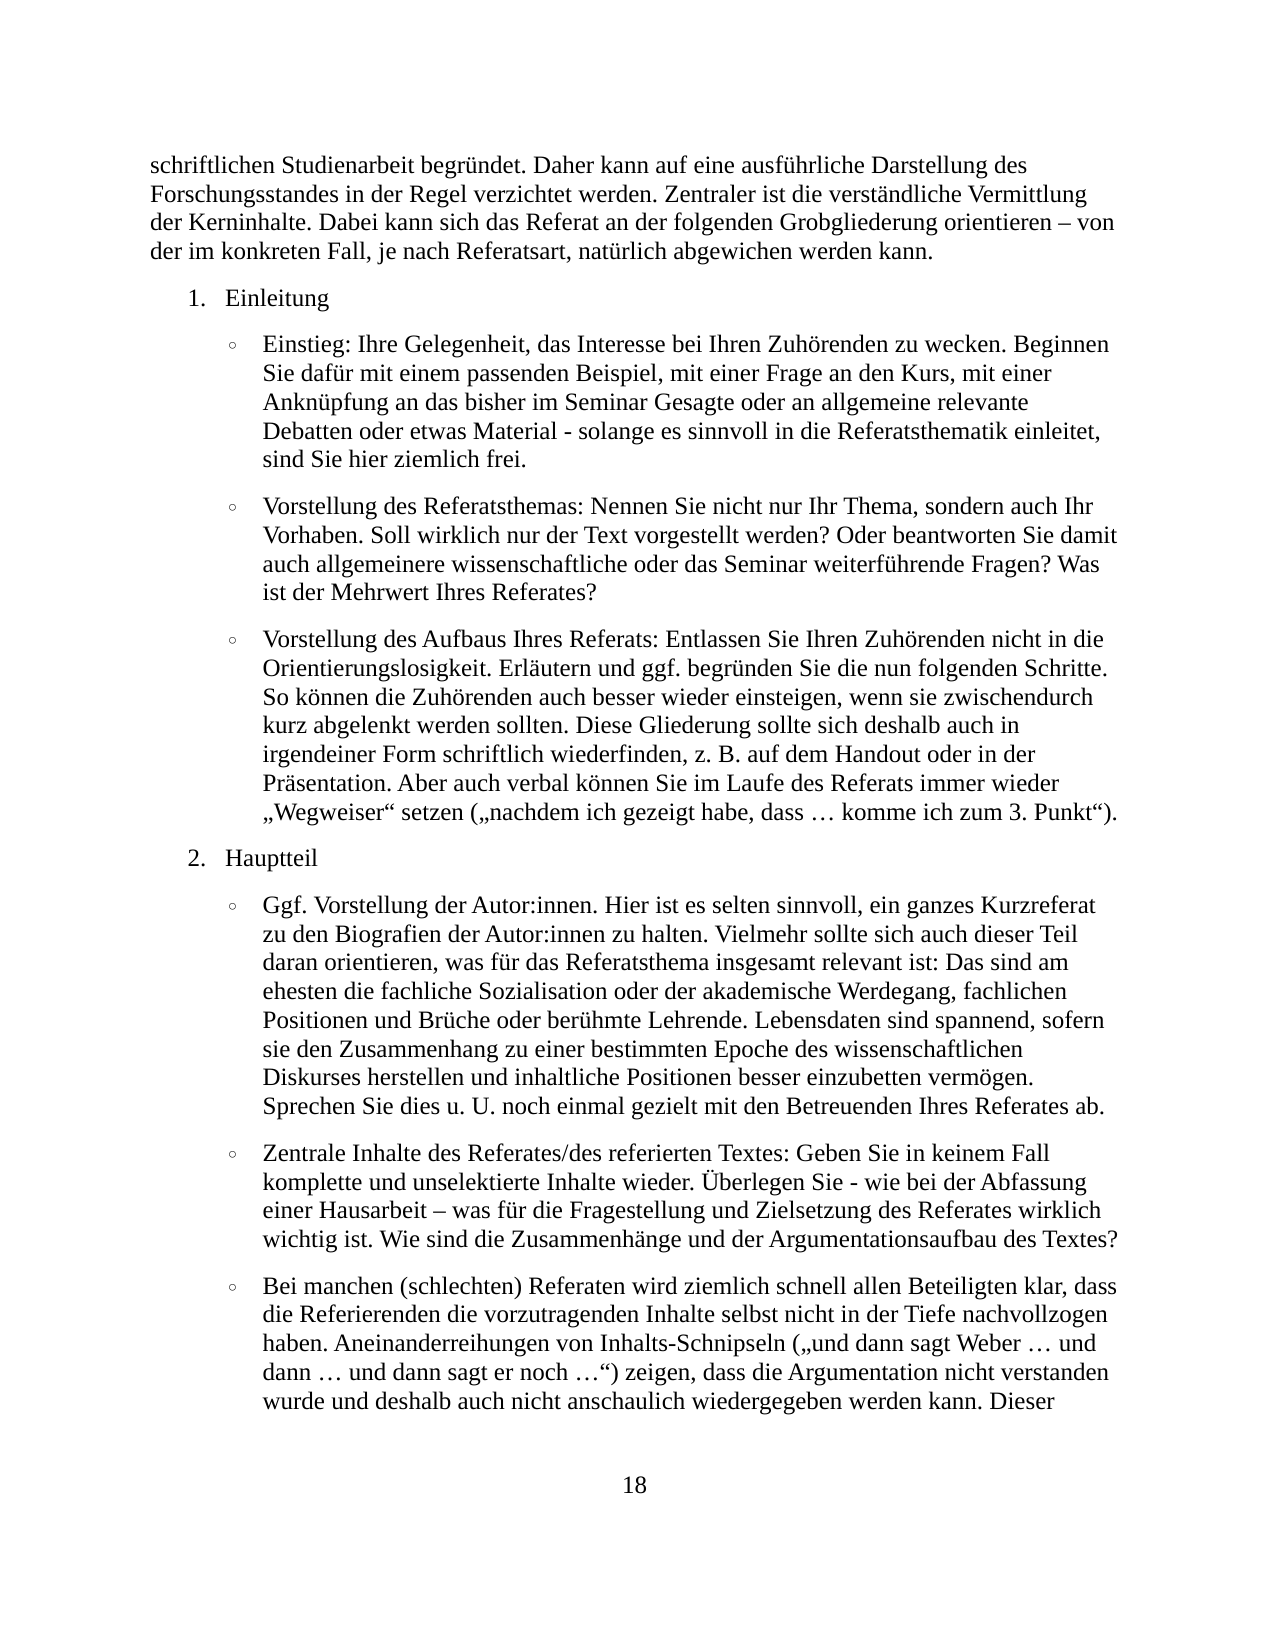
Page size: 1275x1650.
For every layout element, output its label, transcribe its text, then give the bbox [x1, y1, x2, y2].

list Vorstellung des Aufbaus Ihres Referats: Entlassen Sie Ihren Zuhörenden nicht in die Orientierungslosigkeit. Erläutern und ggf. begründen Sie die nun folgenden Schritte. So können die Zuhörenden auch besser wieder einsteigen, wenn sie zwischendurch kurz abgelenkt werden sollten. Diese Gliederung sollte sich deshalb auch in irgendeiner Form schriftlich wiederfinden, z. B. auf dem Handout oder in der Präsentation. Aber auch verbal können Sie im Laufe des Referats immer wieder „Wegweiser“ setzen („nachdem ich gezeigt habe, dass … komme ich zum 3. Punkt“). [225, 624, 1125, 825]
text schriftlichen Studienarbeit begründet. Daher kann auf eine ausführliche Darstellung des Forschungsstandes in der Regel verzichtet werden. Zentraler ist die verständliche Vermittlung der Kerninhalte. Dabei kann sich das Referat an der folgenden Grobgliederung orientieren – von der im konkreten Fall, je nach Referatsart, natürlich abgewichen werden kann. [150, 150, 1125, 265]
list Bei manchen (schlechten) Referaten wird ziemlich schnell allen Beteiligten klar, dass die Referierenden die vorzutragenden Inhalte selbst nicht in der Tiefe nachvollzogen haben. Aneinanderreihungen von Inhalts-Schnipseln („und dann sagt Weber … und dann … und dann sagt er noch …“) zeigen, dass die Argumentation nicht verstanden wurde und deshalb auch nicht anschaulich wiedergegeben werden kann. Dieser [225, 1271, 1125, 1414]
list Einstieg: Ihre Gelegenheit, das Interesse bei Ihren Zuhörenden zu wecken. Beginnen Sie dafür mit einem passenden Beispiel, mit einer Frage an den Kurs, mit einer Anknüpfung an das bisher im Seminar Gesagte oder an allgemeine relevante Debatten oder etwas Material - solange es sinnvoll in die Referatsthematik einleitet, sind Sie hier ziemlich frei. [225, 329, 1125, 473]
list Vorstellung des Referatsthemas: Nennen Sie nicht nur Ihr Thema, sondern auch Ihr Vorhaben. Soll wirklich nur der Text vorgestellt werden? Oder beantworten Sie damit auch allgemeinere wissenschaftliche oder das Seminar weiterführende Fragen? Was ist der Mehrwert Ihres Referates? [225, 491, 1125, 606]
list Einleitung [187, 283, 1125, 312]
list Zentrale Inhalte des Referates/​des referierten Textes: Geben Sie in keinem Fall komplette und unselektierte Inhalte wieder. Überlegen Sie - wie bei der Abfassung einer Hausarbeit – was für die Fragestellung und Zielsetzung des Referates wirklich wichtig ist. Wie sind die Zusammenhänge und der Argumentationsaufbau des Textes? [225, 1138, 1125, 1253]
list Ggf. Vorstellung der Autor:innen. Hier ist es selten sinnvoll, ein ganzes Kurzreferat zu den Biografien der Autor:innen zu halten. Vielmehr sollte sich auch dieser Teil daran orientieren, was für das Referatsthema insgesamt relevant ist: Das sind am ehesten die fachliche Sozialisation oder der akademische Werdegang, fachlichen Positionen und Brüche oder berühmte Lehrende. Lebensdaten sind spannend, sofern sie den Zusammenhang zu einer bestimmten Epoche des wissenschaftlichen Diskurses herstellen und inhaltliche Positionen besser einzubetten vermögen. Sprechen Sie dies u. U. noch einmal gezielt mit den Betreuenden Ihres Referates ab. [225, 890, 1125, 1120]
list Hauptteil [187, 843, 1125, 872]
